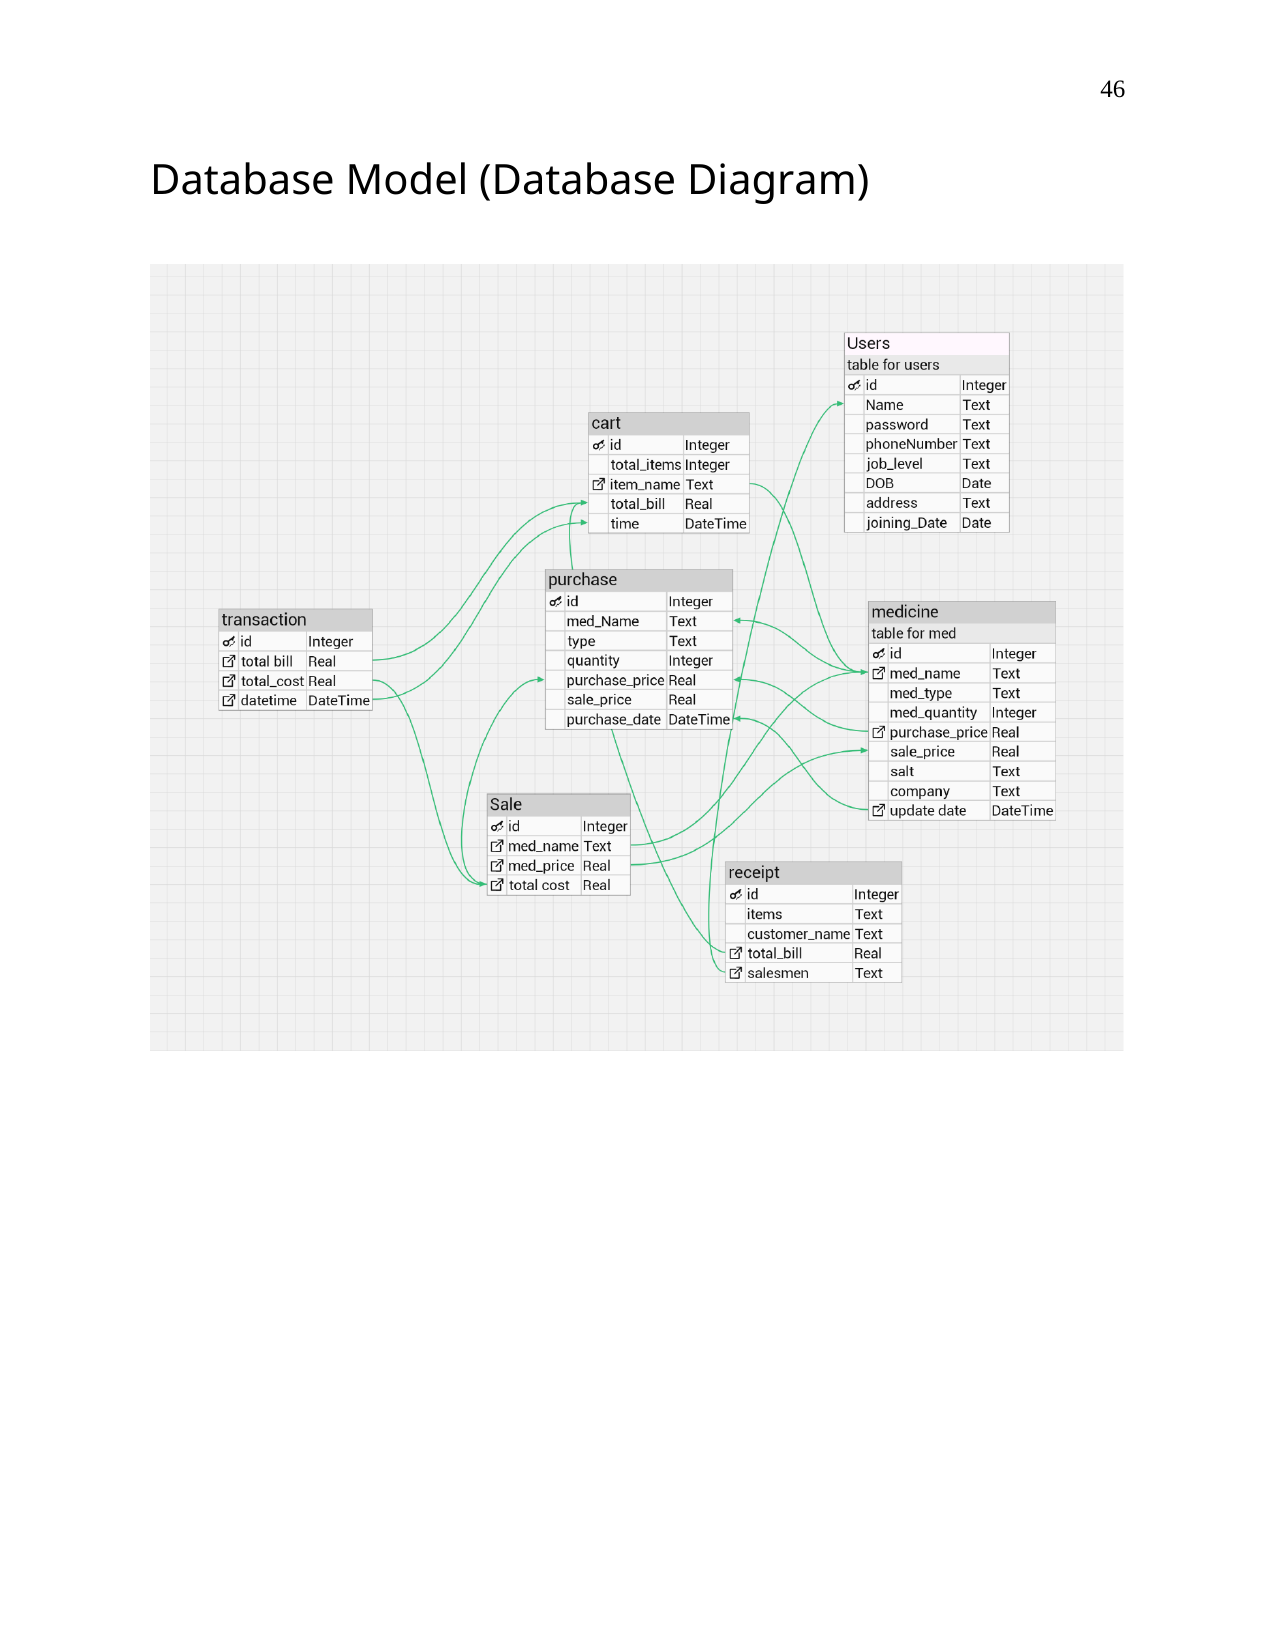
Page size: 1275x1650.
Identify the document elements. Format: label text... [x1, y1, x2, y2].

subtitle Database Model (Database Diagram) [150, 150, 1125, 207]
picture [150, 264, 1124, 1051]
